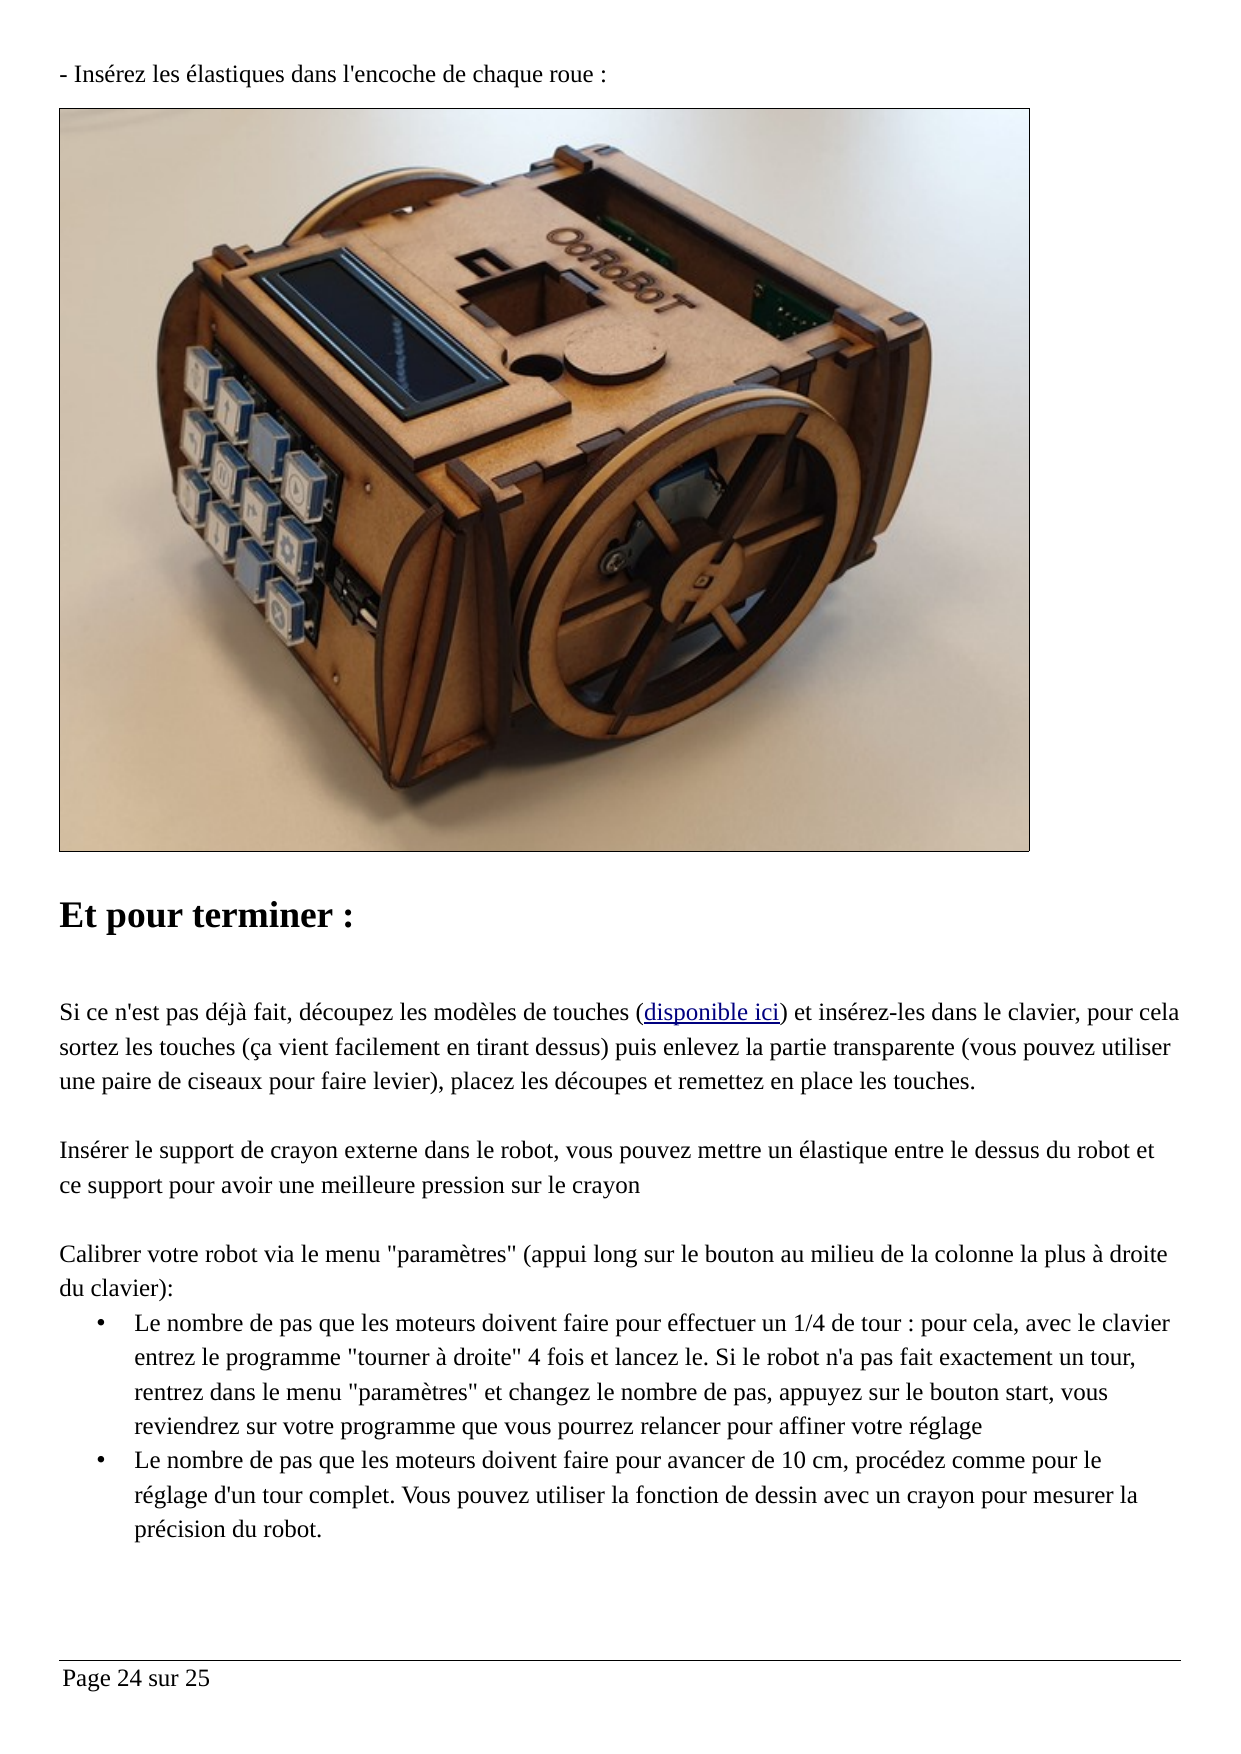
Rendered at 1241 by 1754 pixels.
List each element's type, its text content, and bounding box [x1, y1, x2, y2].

text Si ce n'est pas déjà fait, découpez les modèles de touches (disponible ici) et insérez-les dans le clavier, pour cela sortez les touches (ça vient facilement en tirant dessus) puis enlevez la partie transparente (vous pouvez utiliser une paire de ciseaux pour faire levier), placez les découpes et remettez en place les touches. [59, 997, 1181, 1095]
text Calibrer votre robot via le menu "paramètres" (appui long sur le bouton au milieu de la colonne la plus à droite du clavier): [59, 1239, 1181, 1302]
text - Insérez les élastiques dans l'encoche de chaque roue : [59, 59, 1181, 88]
text Insérer le support de crayon externe dans le robot, vous pouvez mettre un élastique entre le dessus du robot et ce support pour avoir une meilleure pression sur le crayon [59, 1135, 1181, 1198]
list Le nombre de pas que les moteurs doivent faire pour avancer de 10 cm, procédez comme pour le réglage d'un tour complet. Vous pouvez utiliser la fonction de dessin avec un crayon pour mesurer la précision du robot. [97, 1446, 1181, 1543]
list Le nombre de pas que les moteurs doivent faire pour effectuer un 1/4 de tour : pour cela, avec le clavier entrez le programme "tourner à droite" 4 fois et lancez le. Si le robot n'a pas fait exactement un tour, rentrez dans le menu "paramètres" et changez le nombre de pas, appuyez sur le bouton start, vous reviendrez sur votre programme que vous pourrez relancer pour affiner votre réglage [97, 1308, 1181, 1440]
picture [60, 109, 1029, 851]
subtitle Et pour terminer : [59, 893, 1181, 936]
